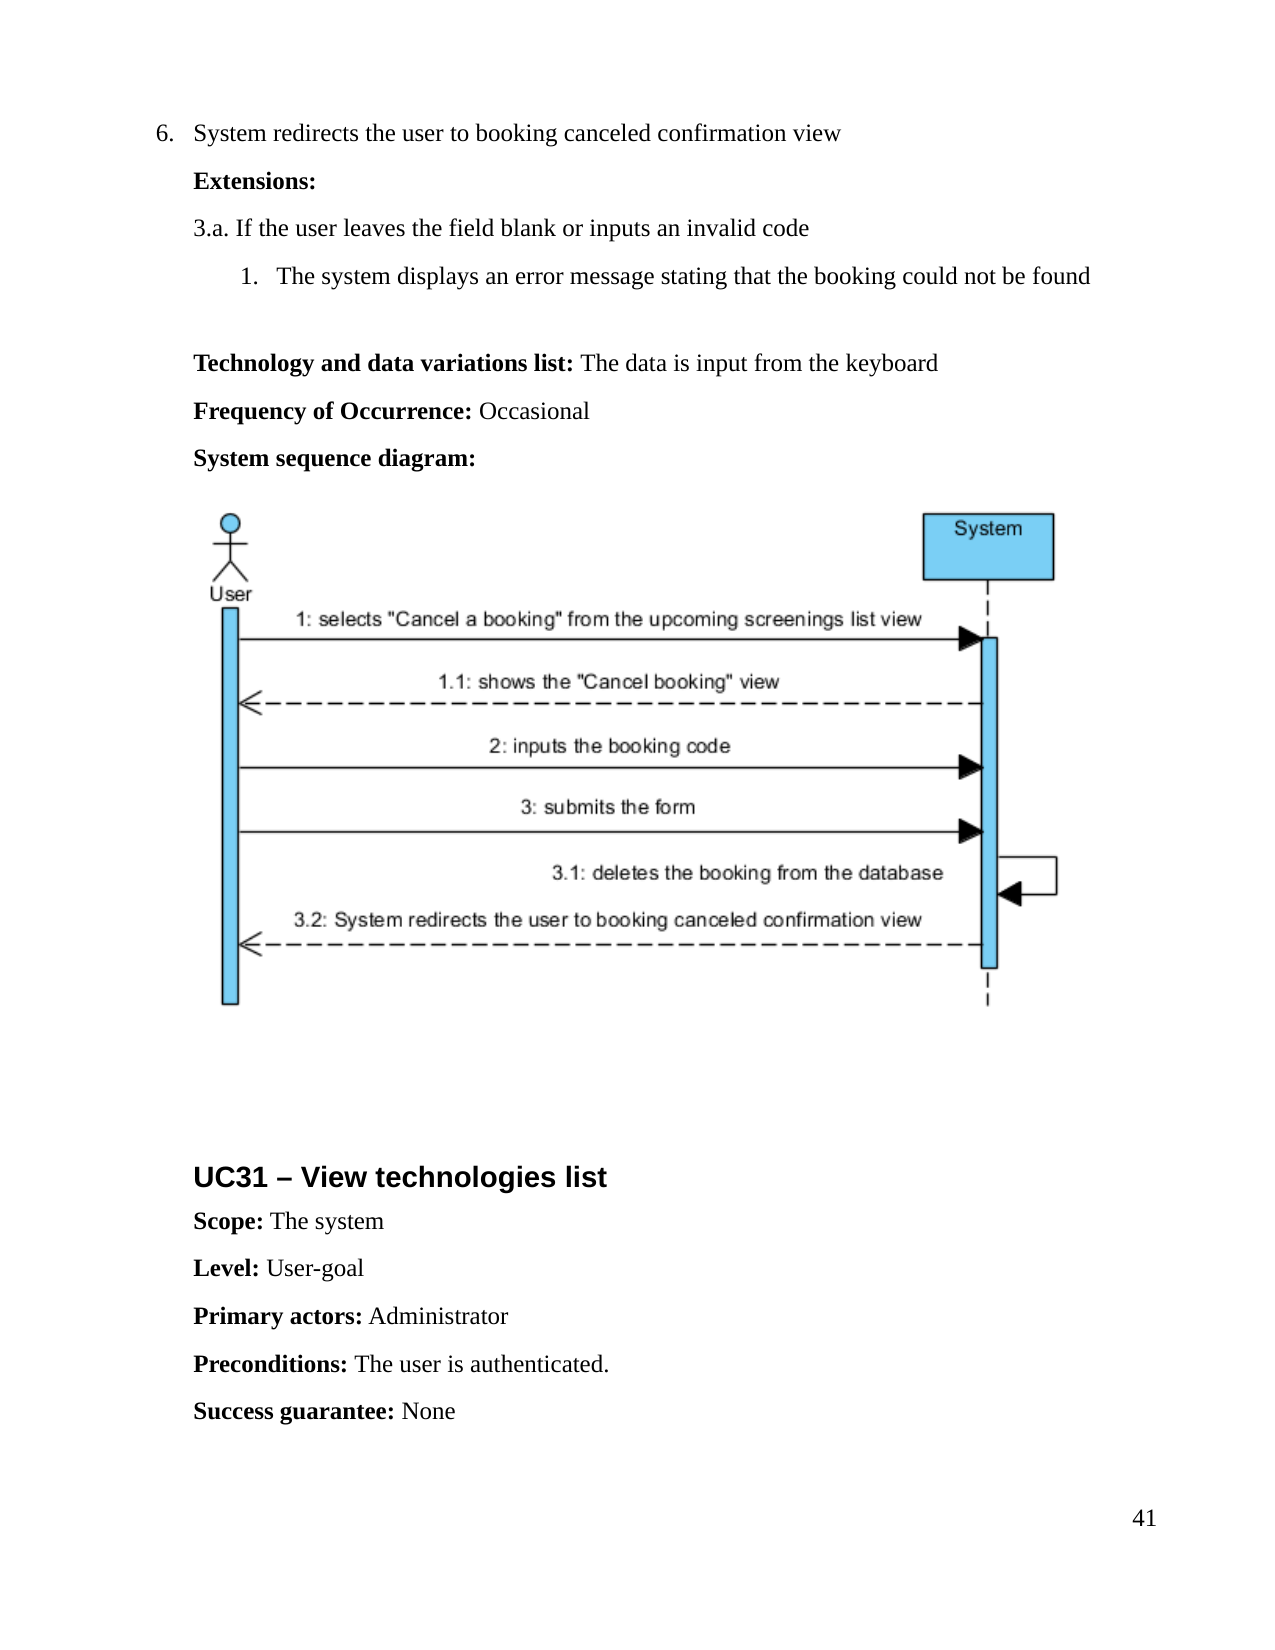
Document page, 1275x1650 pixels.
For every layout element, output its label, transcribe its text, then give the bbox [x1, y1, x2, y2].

text Technology and data variations list: The data is input from the keyboard [118, 348, 1157, 377]
picture [186, 491, 1089, 1046]
text Primary actors: Administrator [118, 1301, 1157, 1330]
text Preconditions: The user is authenticated. [118, 1349, 1157, 1377]
text 3.a. If the user leaves the field blank or inputs an invalid code [118, 213, 1157, 242]
text Frequency of Occurrence: Occasional [118, 396, 1157, 424]
text System sequence diagram: [118, 443, 1157, 472]
text Success guarantee: None [118, 1396, 1157, 1425]
subtitle UC31 – View technologies list [118, 1160, 1157, 1193]
text Scope: The system [118, 1206, 1157, 1235]
text Level: User-goal [118, 1253, 1157, 1282]
list The system displays an error message stating that the booking could not be found [202, 261, 1157, 290]
text Extensions: [118, 166, 1157, 194]
list System redirects the user to booking canceled confirmation view [156, 118, 1157, 147]
